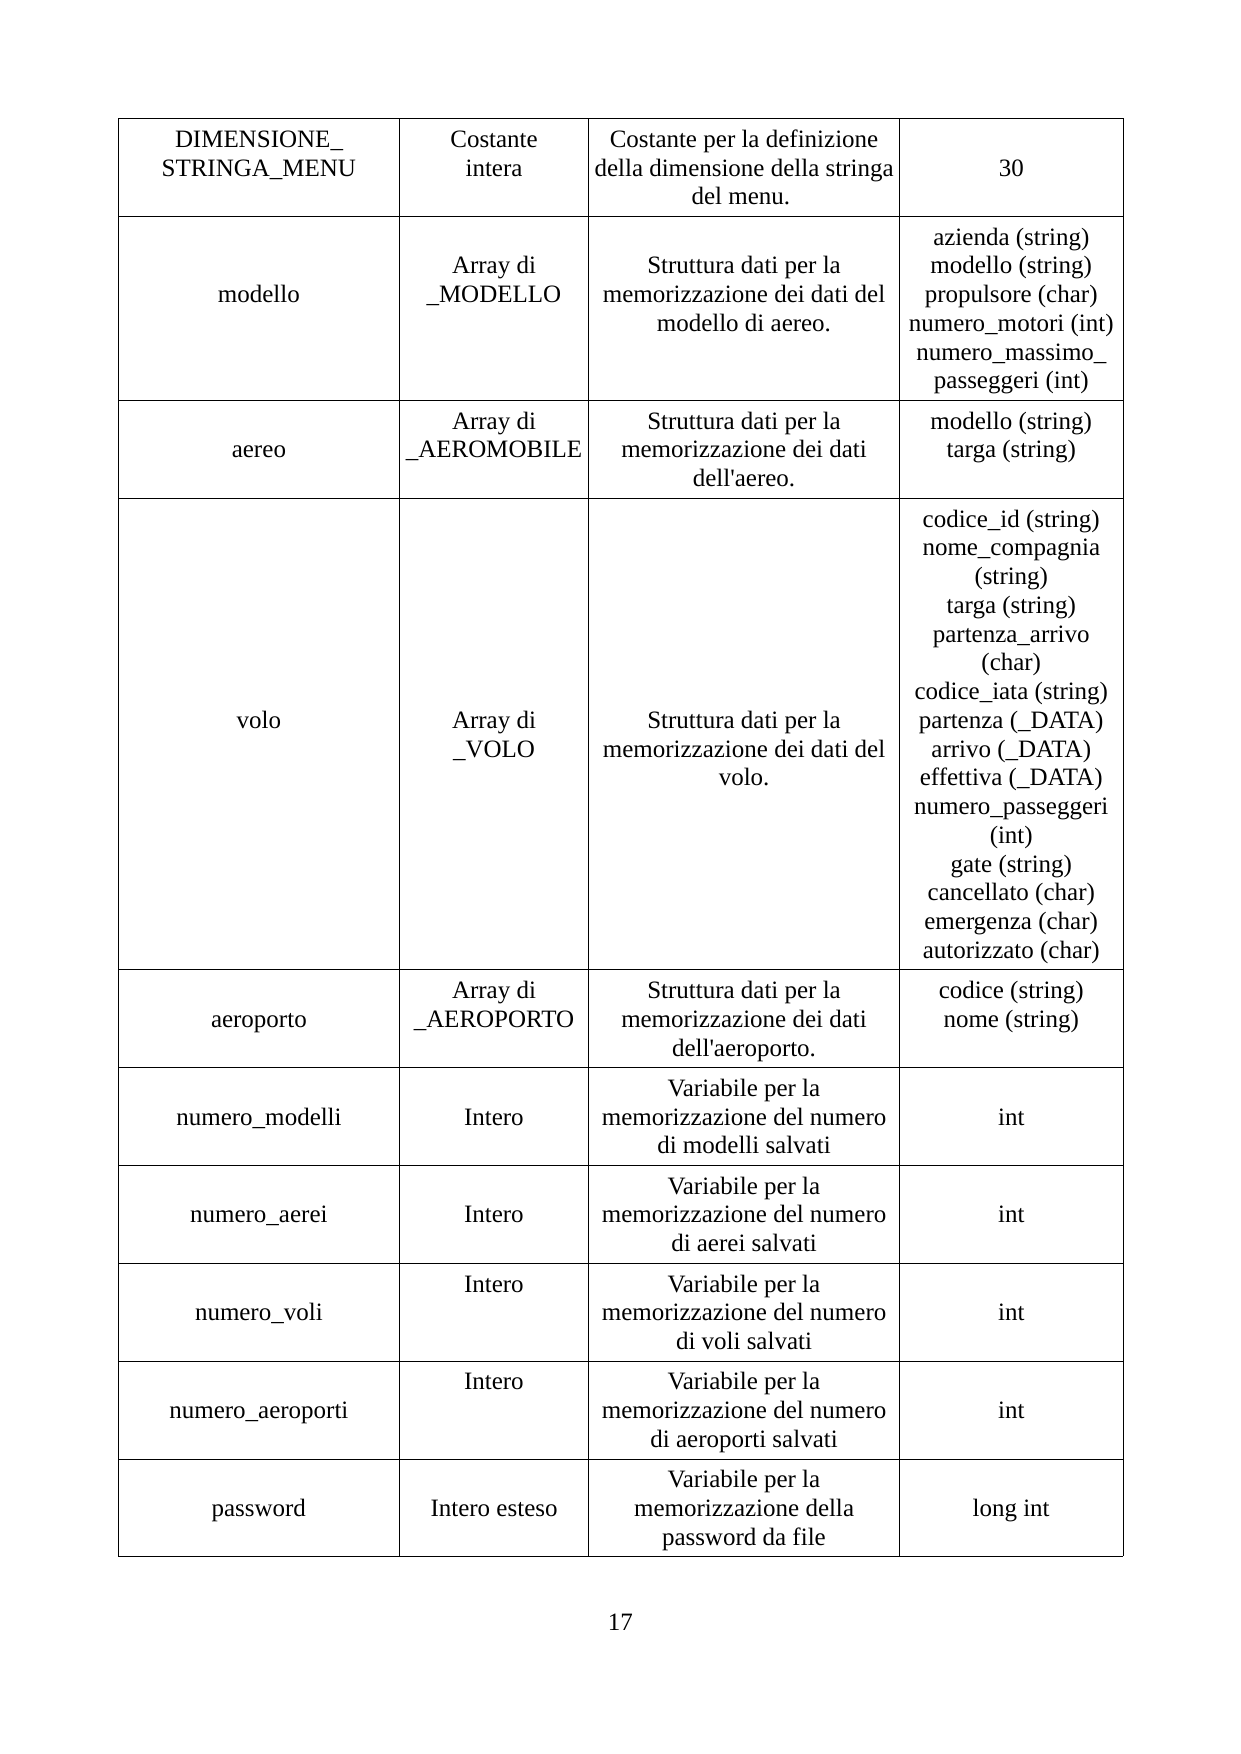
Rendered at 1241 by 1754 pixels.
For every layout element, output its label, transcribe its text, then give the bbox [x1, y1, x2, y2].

table_cell Intero esteso [400, 1460, 588, 1556]
table_cell Struttura dati per la memorizzazione dei dati dell'aereo. [589, 401, 899, 498]
table_cell numero_aeroporti [119, 1362, 399, 1458]
table_cell Array di _MODELLO [400, 217, 588, 400]
table_cell Variabile per la memorizzazione del numero di voli salvati [589, 1264, 899, 1361]
table_cell numero_voli [119, 1264, 399, 1361]
table_cell Costante per la definizione della dimensione della stringa del menu. [589, 119, 899, 216]
table_cell Array di _AEROMOBILE [400, 401, 588, 498]
table_cell modello [119, 217, 399, 400]
table_cell long int [900, 1460, 1123, 1556]
table_cell password [119, 1460, 399, 1556]
table_cell DIMENSIONE_ STRINGA_MENU [119, 119, 399, 216]
table_cell azienda (string) modello (string) propulsore (char) numero_motori (int) numero_massimo_ passeggeri (int) [900, 217, 1123, 400]
table_cell Variabile per la memorizzazione della password da file [589, 1460, 899, 1556]
table_cell Intero [400, 1362, 588, 1458]
table_cell aereo [119, 401, 399, 498]
table_cell int [900, 1068, 1123, 1165]
table_cell int [900, 1166, 1123, 1263]
table_cell volo [119, 499, 399, 969]
table_cell modello (string) targa (string) [900, 401, 1123, 498]
table_cell aeroporto [119, 970, 399, 1067]
table_cell numero_aerei [119, 1166, 399, 1263]
table_cell Costante intera [400, 119, 588, 216]
table_cell Struttura dati per la memorizzazione dei dati del volo. [589, 499, 899, 969]
table_cell Variabile per la memorizzazione del numero di aeroporti salvati [589, 1362, 899, 1458]
table_cell Intero [400, 1264, 588, 1361]
table_cell Intero [400, 1068, 588, 1165]
table_cell Struttura dati per la memorizzazione dei dati dell'aeroporto. [589, 970, 899, 1067]
table_cell int [900, 1264, 1123, 1361]
table_cell codice_id (string) nome_compagnia (string) targa (string) partenza_arrivo (char) codice_iata (string) partenza (_DATA) arrivo (_DATA) effettiva (_DATA) numero_passeggeri (int) gate (string) cancellato (char) emergenza (char) autorizzato (char) [900, 499, 1123, 969]
table_cell codice (string) nome (string) [900, 970, 1123, 1067]
table_cell Variabile per la memorizzazione del numero di aerei salvati [589, 1166, 899, 1263]
table_cell Struttura dati per la memorizzazione dei dati del modello di aereo. [589, 217, 899, 400]
table_cell Variabile per la memorizzazione del numero di modelli salvati [589, 1068, 899, 1165]
table_cell numero_modelli [119, 1068, 399, 1165]
table_cell Array di _AEROPORTO [400, 970, 588, 1067]
table_cell 30 [900, 119, 1123, 216]
table_cell Intero [400, 1166, 588, 1263]
table_cell Array di _VOLO [400, 499, 588, 969]
table_cell int [900, 1362, 1123, 1458]
